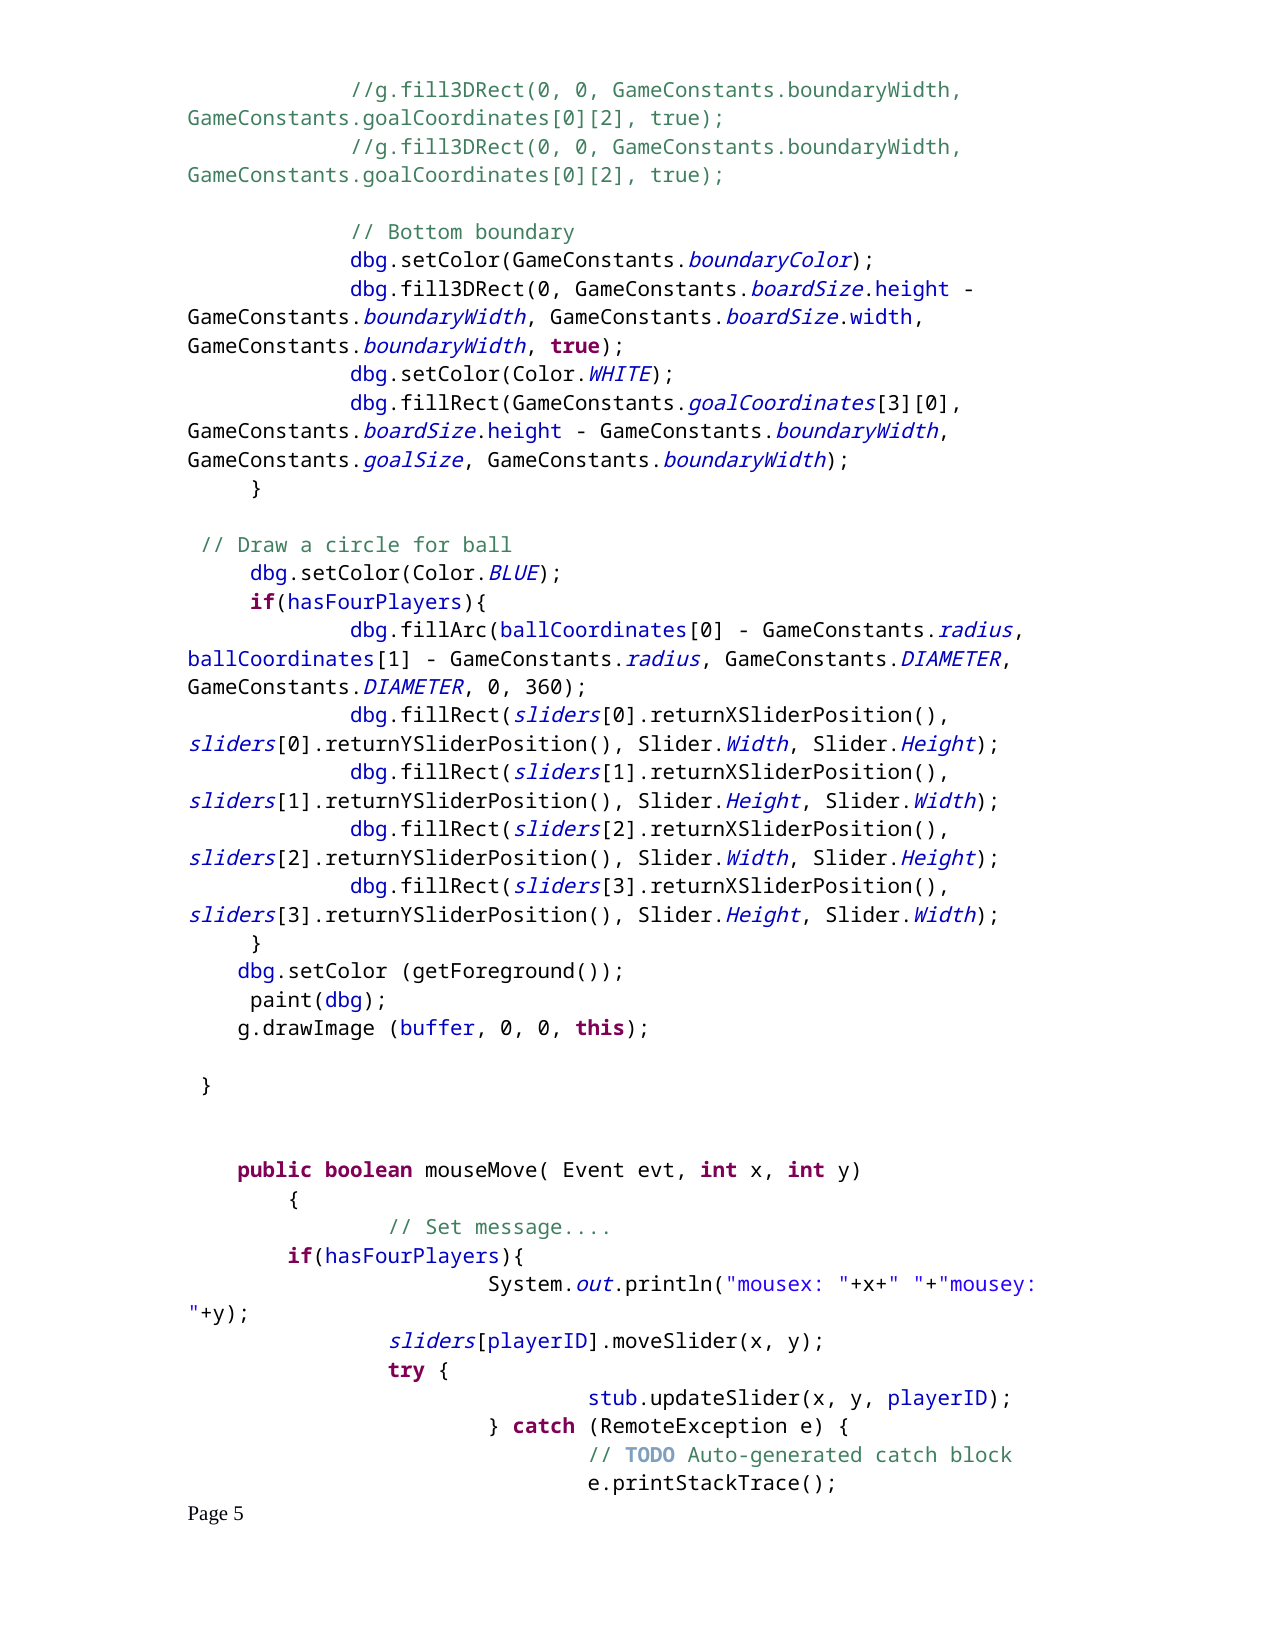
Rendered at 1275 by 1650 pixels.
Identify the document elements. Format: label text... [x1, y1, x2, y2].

text public boolean mouseMove( Event evt, int x, int y) [187, 1156, 1087, 1184]
text } catch (RemoteException e) { [187, 1412, 1087, 1440]
text } [187, 928, 1087, 957]
text if(hasFourPlayers){ [187, 587, 1087, 615]
text { [187, 1184, 1087, 1212]
text dbg.setColor(Color.BLUE); [187, 558, 1087, 587]
text dbg.setColor (getForeground()); [187, 957, 1087, 985]
text e.printStackTrace(); [187, 1468, 1087, 1497]
text dbg.fillArc(ballCoordinates[0] - GameConstants.radius, ballCoordinates[1] - GameConstants.radius, GameConstants.DIAMETER, GameConstants.DIAMETER, 0, 360); [187, 615, 1087, 701]
text dbg.fillRect(GameConstants.goalCoordinates[3][0], GameConstants.boardSize.height - GameConstants.boundaryWidth, GameConstants.goalSize, GameConstants.boundaryWidth); [187, 388, 1087, 473]
text dbg.setColor(Color.WHITE); [187, 359, 1087, 388]
text sliders[playerID].moveSlider(x, y); [187, 1326, 1087, 1355]
text if(hasFourPlayers){ [187, 1241, 1087, 1269]
text //g.fill3DRect(0, 0, GameConstants.boundaryWidth, GameConstants.goalCoordinates[0][2], true); [187, 75, 1087, 132]
text // Bottom boundary [187, 217, 1087, 246]
text paint(dbg); [187, 985, 1087, 1013]
text stub.updateSlider(x, y, playerID); [187, 1383, 1087, 1412]
text // Draw a circle for ball [187, 530, 1087, 558]
text dbg.fillRect(sliders[0].returnXSliderPosition(), sliders[0].returnYSliderPosition(), Slider.Width, Slider.Height); [187, 701, 1087, 757]
text g.drawImage (buffer, 0, 0, this); [187, 1013, 1087, 1042]
text System.out.println("mousex: "+x+" "+"mousey: "+y); [187, 1269, 1087, 1326]
text dbg.fillRect(sliders[3].returnXSliderPosition(), sliders[3].returnYSliderPosition(), Slider.Height, Slider.Width); [187, 871, 1087, 928]
text try { [187, 1355, 1087, 1383]
text dbg.setColor(GameConstants.boundaryColor); [187, 246, 1087, 274]
text dbg.fillRect(sliders[1].returnXSliderPosition(), sliders[1].returnYSliderPosition(), Slider.Height, Slider.Width); [187, 757, 1087, 814]
text dbg.fillRect(sliders[2].returnXSliderPosition(), sliders[2].returnYSliderPosition(), Slider.Width, Slider.Height); [187, 814, 1087, 871]
text } [187, 473, 1087, 502]
text dbg.fill3DRect(0, GameConstants.boardSize.height - GameConstants.boundaryWidth, GameConstants.boardSize.width, GameConstants.boundaryWidth, true); [187, 274, 1087, 359]
text } [187, 1070, 1087, 1099]
text // TODO Auto-generated catch block [187, 1440, 1087, 1468]
text // Set message.... [187, 1212, 1087, 1241]
text //g.fill3DRect(0, 0, GameConstants.boundaryWidth, GameConstants.goalCoordinates[0][2], true); [187, 132, 1087, 189]
